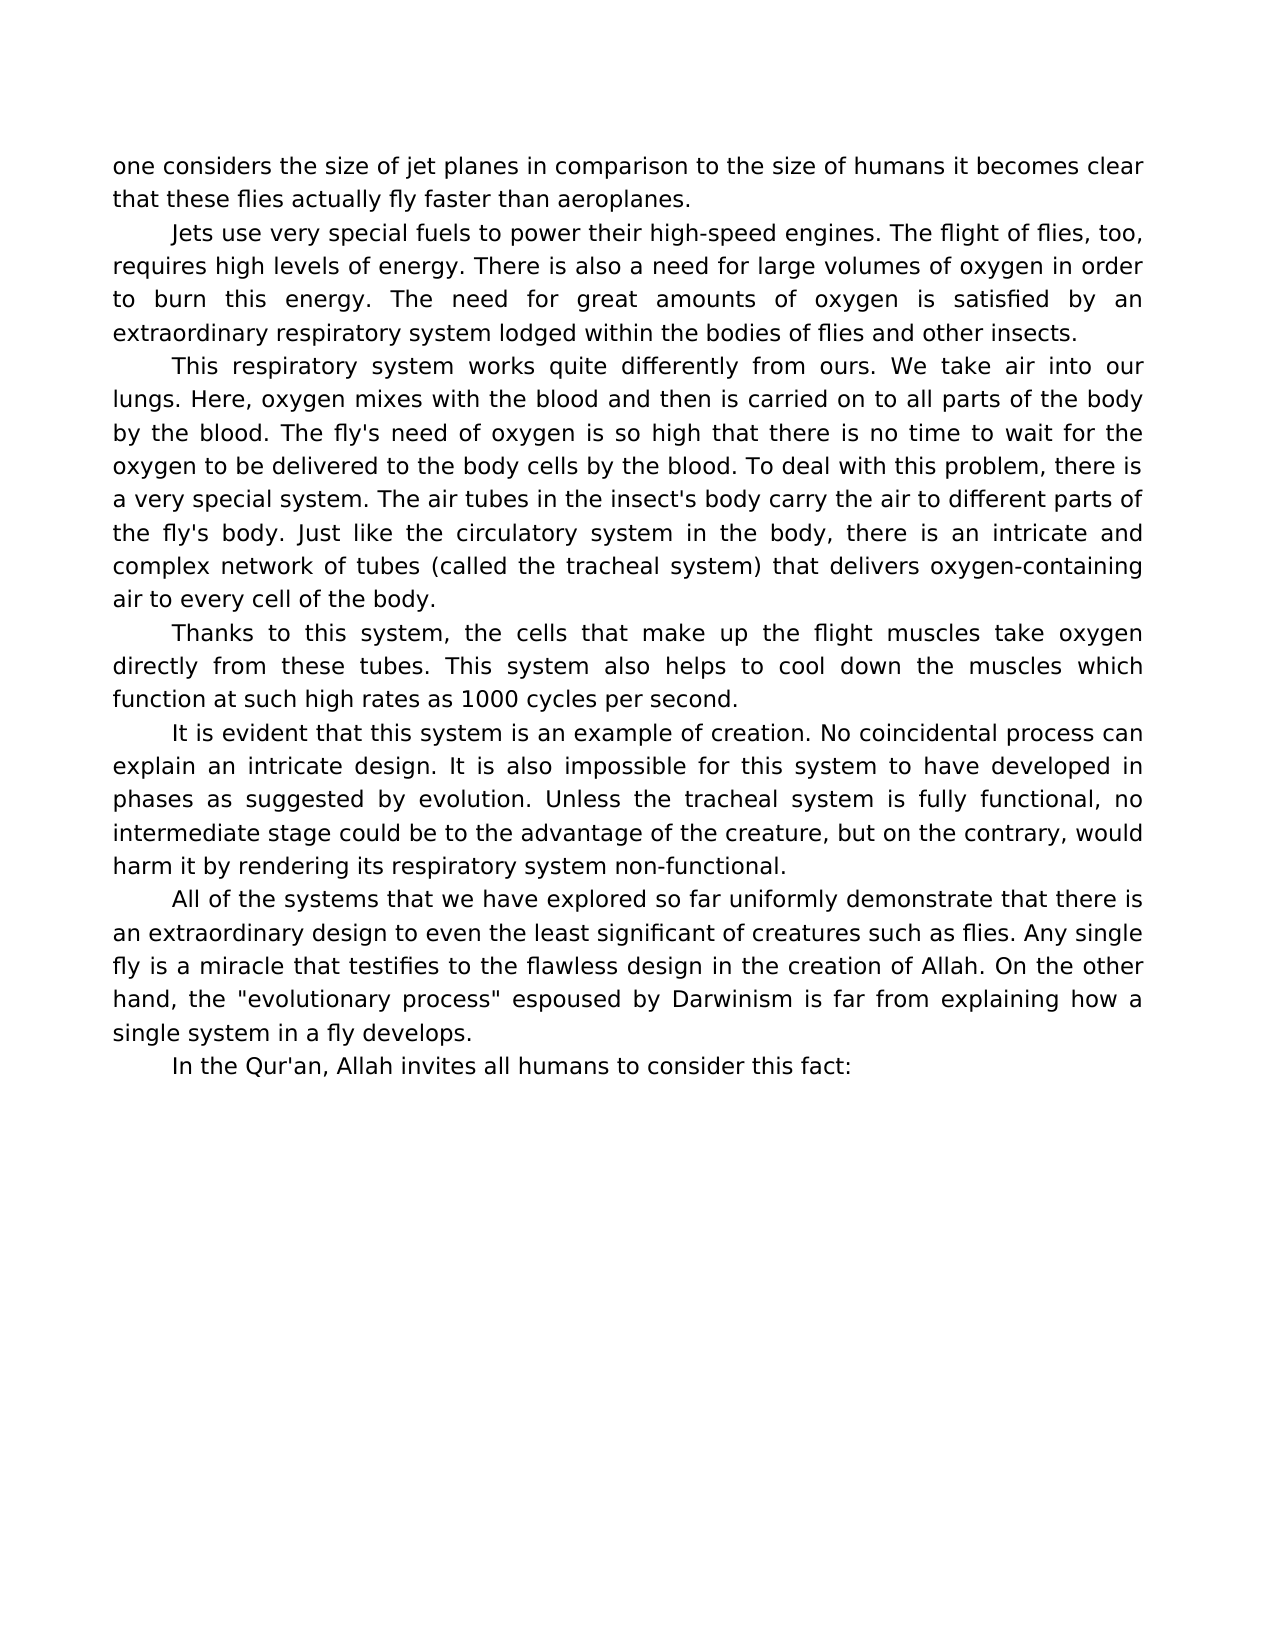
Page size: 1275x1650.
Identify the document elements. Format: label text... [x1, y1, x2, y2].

text In the Qur'an, Allah invites all humans to consider this fact: [112, 1048, 1145, 1081]
text one considers the size of jet planes in comparison to the size of humans it becomes clear that these flies actually fly faster than aeroplanes. [112, 148, 1145, 214]
text Thanks to this system, the cells that make up the flight muscles take oxygen directly from these tubes. This system also helps to cool down the muscles which function at such high rates as 1000 cycles per second. [112, 614, 1145, 714]
text All of the systems that we have explored so far uniformly demonstrate that there is an extraordinary design to even the least significant of creatures such as flies. Any single fly is a miracle that testifies to the flawless design in the creation of Allah. On the other hand, the "evolutionary process" espoused by Darwinism is far from explaining how a single system in a fly develops. [112, 881, 1145, 1048]
text Jets use very special fuels to power their high-speed engines. The flight of flies, too, requires high levels of energy. There is also a need for large volumes of oxygen in order to burn this energy. The need for great amounts of oxygen is satisfied by an extraordinary respiratory system lodged within the bodies of flies and other insects. [112, 214, 1145, 348]
text It is evident that this system is an example of creation. No coincidental process can explain an intricate design. It is also impossible for this system to have developed in phases as suggested by evolution. Unless the tracheal system is fully functional, no intermediate stage could be to the advantage of the creature, but on the contrary, would harm it by rendering its respiratory system non-functional. [112, 714, 1145, 881]
text This respiratory system works quite differently from ours. We take air into our lungs. Here, oxygen mixes with the blood and then is carried on to all parts of the body by the blood. The fly's need of oxygen is so high that there is no time to wait for the oxygen to be delivered to the body cells by the blood. To deal with this problem, there is a very special system. The air tubes in the insect's body carry the air to different parts of the fly's body. Just like the circulatory system in the body, there is an intricate and complex network of tubes (called the tracheal system) that delivers oxygen-containing air to every cell of the body. [112, 348, 1145, 614]
